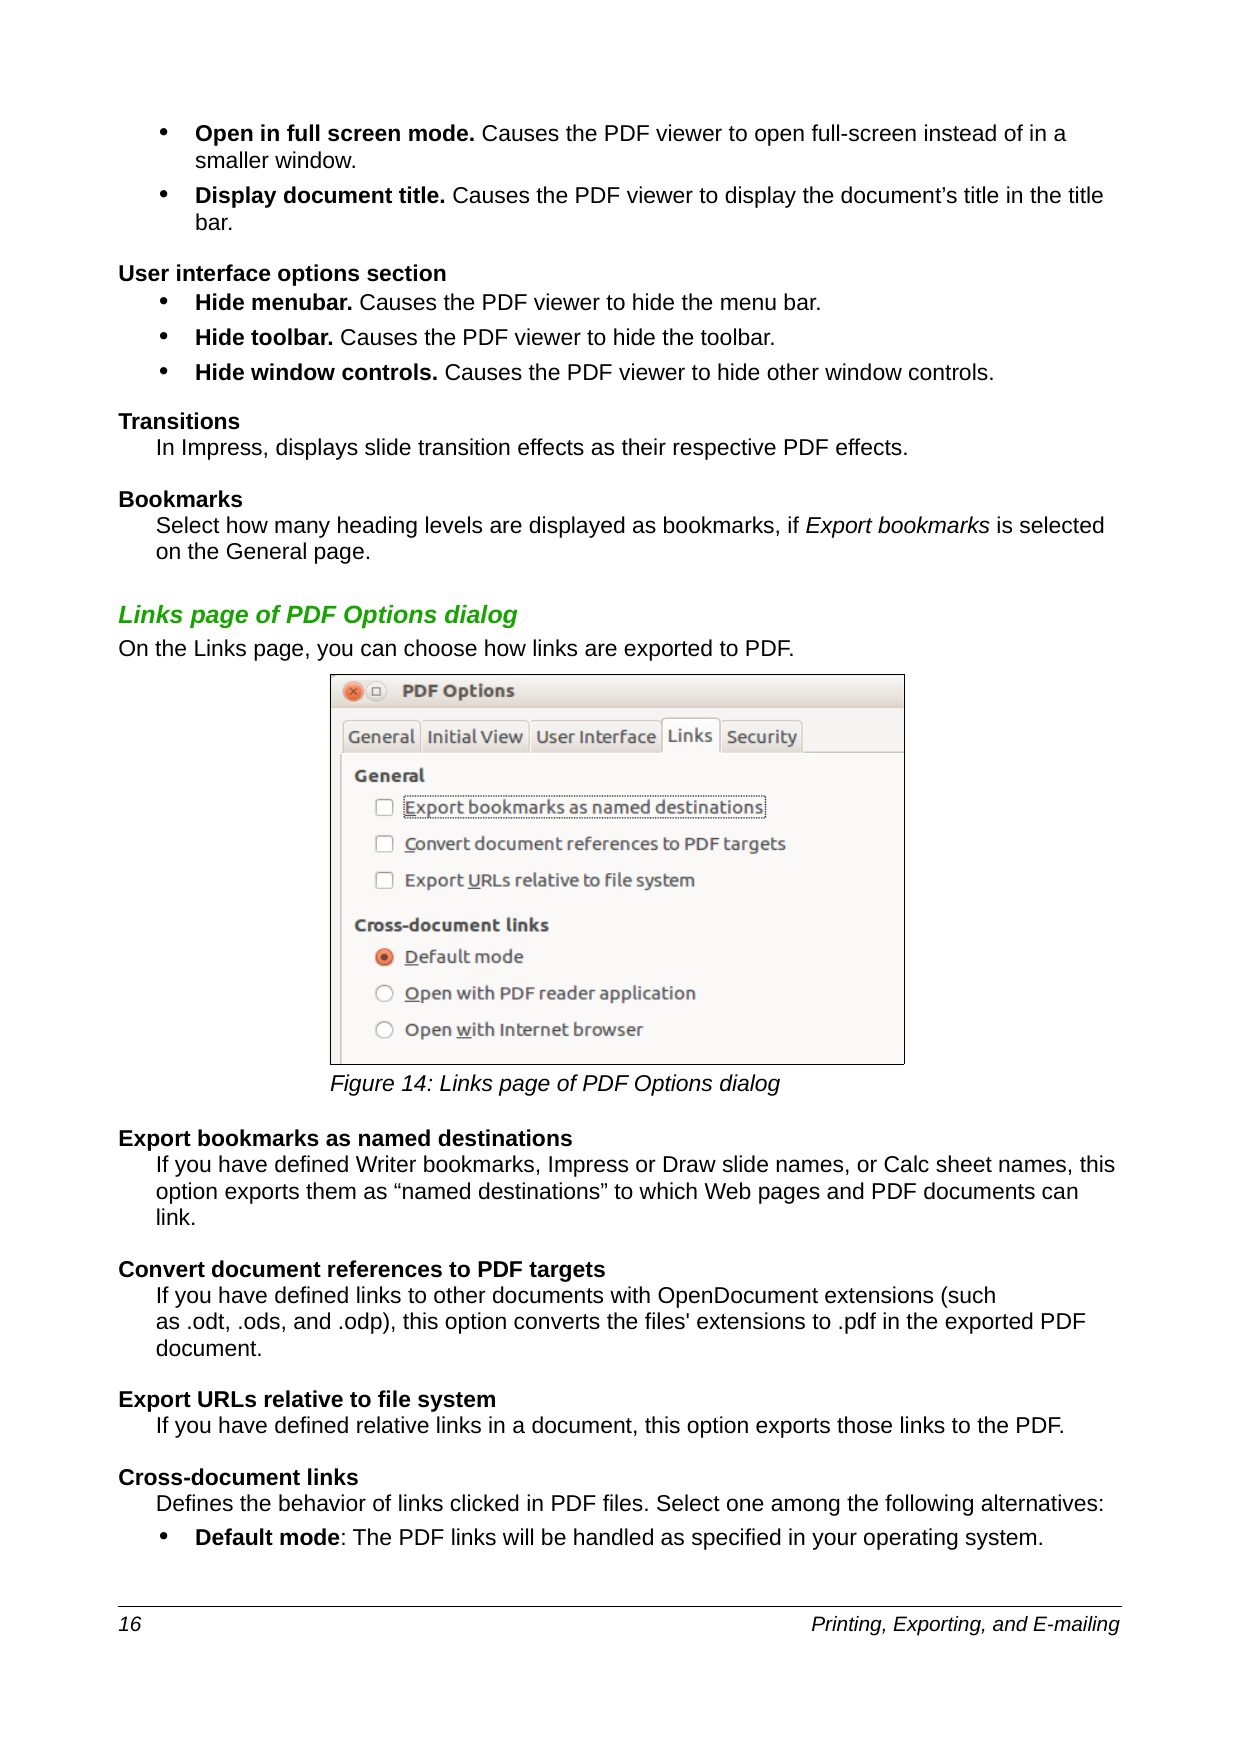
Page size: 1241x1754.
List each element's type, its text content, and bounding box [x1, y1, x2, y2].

picture [331, 675, 904, 1064]
list Hide menubar. Causes the PDF viewer to hide the menu bar. [156, 287, 1122, 316]
text If you have defined relative links in a document, this option exports those links to the PDF. [156, 1412, 1122, 1439]
text Cross-document links [118, 1464, 1122, 1490]
subtitle Links page of PDF Options dialog [118, 600, 1122, 629]
text Convert document references to PDF targets [118, 1256, 1122, 1282]
text Bookmarks [118, 486, 1122, 512]
text Export URLs relative to file system [118, 1386, 1122, 1412]
text Figure 14: Links page of PDF Options dialog [330, 1070, 911, 1097]
text User interface options section [118, 260, 1122, 287]
list Hide toolbar. Causes the PDF viewer to hide the toolbar. [156, 322, 1122, 351]
text Export bookmarks as named destinations [118, 1125, 1122, 1151]
list Open in full screen mode. Causes the PDF viewer to open full-screen instead of in a smaller window. [156, 118, 1122, 174]
text Defines the behavior of links clicked in PDF files. Select one among the following alternatives: [156, 1490, 1122, 1516]
text In Impress, displays slide transition effects as their respective PDF effects. [156, 434, 1122, 461]
text If you have defined links to other documents with OpenDocument extensions (such as .odt, .ods, and .odp), this option converts the files' extensions to .pdf in the exported PDF document. [156, 1282, 1122, 1361]
text On the Links page, you can choose how links are exported to PDF. [118, 635, 1122, 662]
list Display document title. Causes the PDF viewer to display the document’s title in the title bar. [156, 180, 1122, 235]
text Select how many heading levels are displayed as bookmarks, if Export bookmarks is selected on the General page. [156, 512, 1122, 565]
text Transitions [118, 408, 1122, 434]
list Hide window controls. Causes the PDF viewer to hide other window controls. [156, 357, 1122, 387]
list Default mode: The PDF links will be handled as specified in your operating system. [156, 1522, 1122, 1551]
text If you have defined Writer bookmarks, Impress or Draw slide names, or Calc sheet names, this option exports them as “named destinations” to which Web pages and PDF documents can link. [156, 1151, 1122, 1231]
